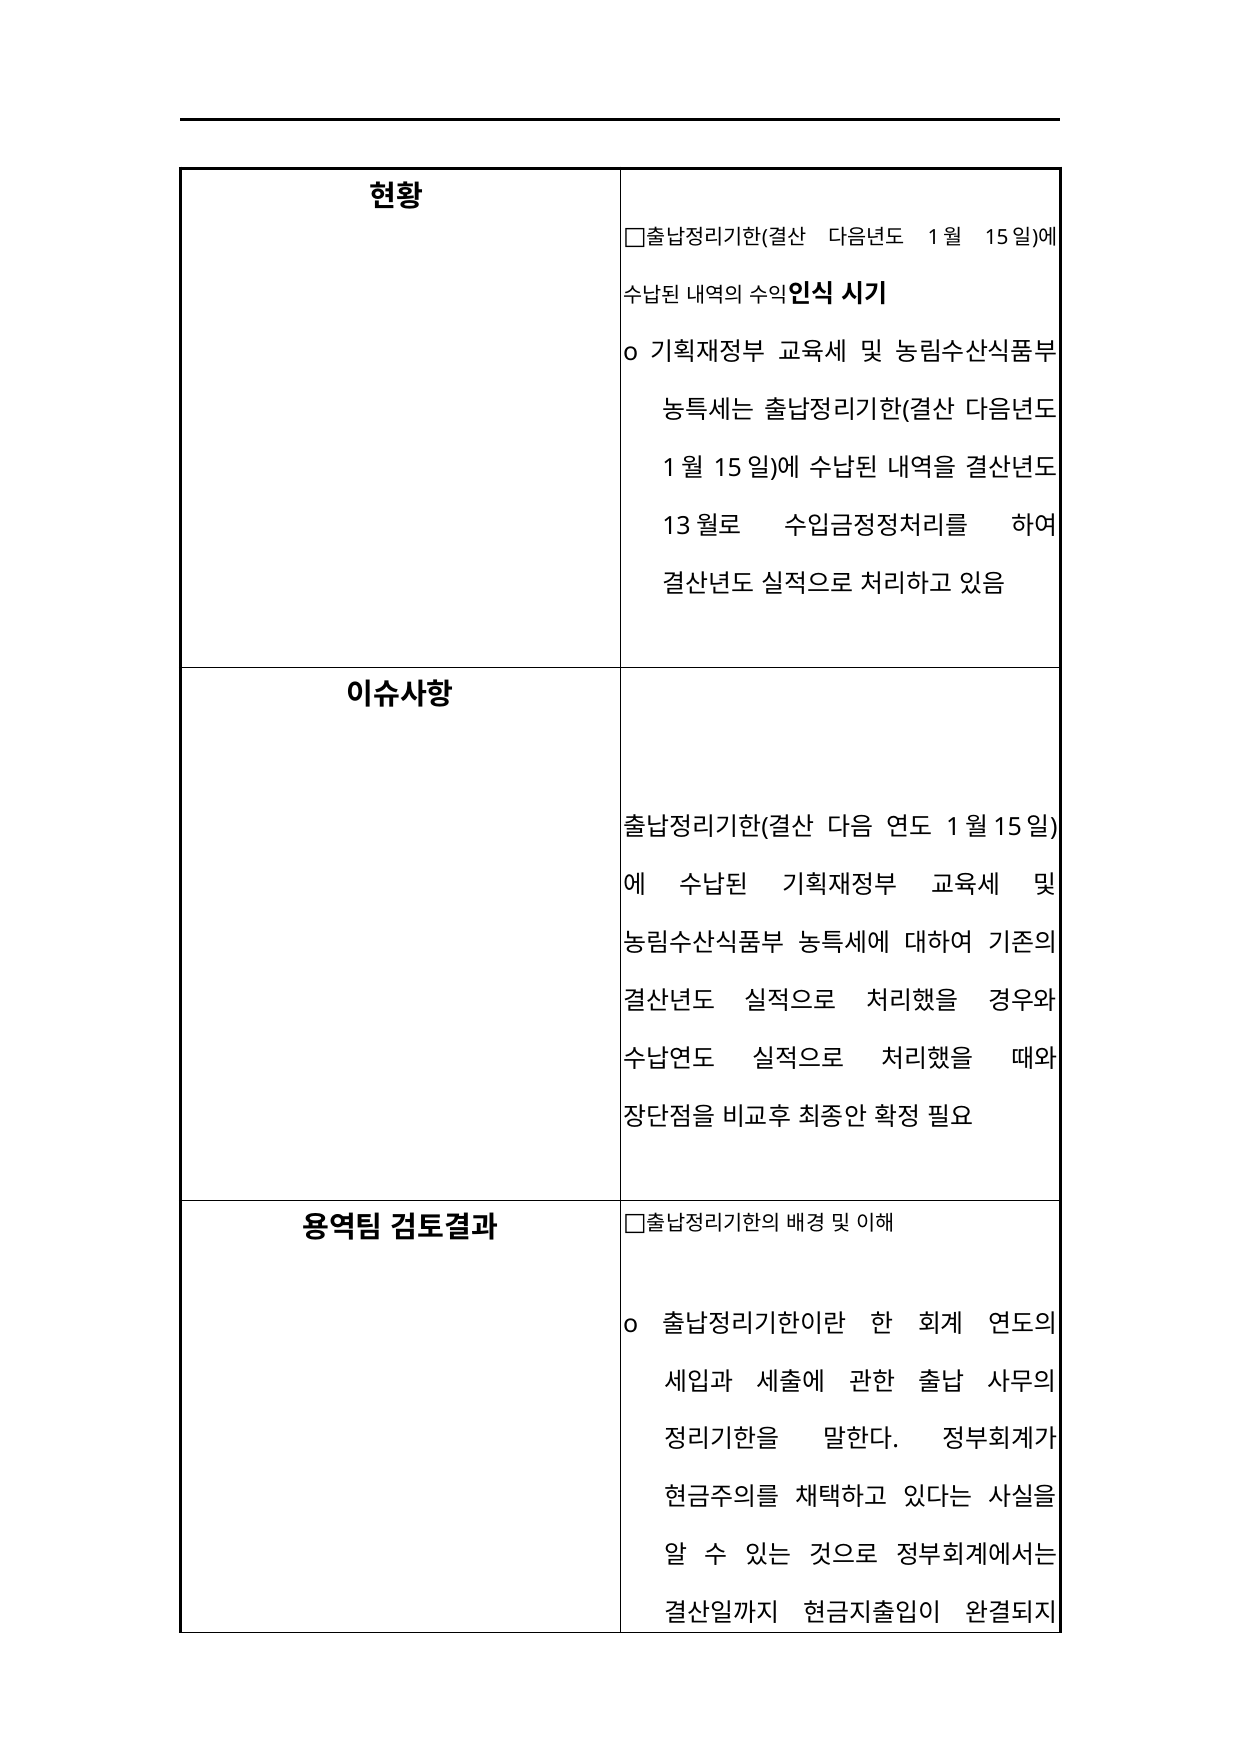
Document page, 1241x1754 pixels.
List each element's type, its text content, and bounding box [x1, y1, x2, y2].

table_cell 용역팀 검토결과 [182, 1201, 620, 1632]
table_header [180, 121, 1060, 167]
table_cell □출납정리기한(결산 다음년도 1월 15일)에 수납된 내역의 수익인식 시기 o 기획재정부 교육세 및 농림수산식품부 농특세는 출납정리기한(결산 다음년도 1월 15일)에 수납된 내역을 결산년도 13월로 수입금정정처리를 하여 결산년도 실적으로 처리하고 있음 [621, 170, 1059, 667]
table_cell 현황 [182, 170, 620, 667]
table_cell 출납정리기한(결산 다음 연도 1월15일)에 수납된 기획재정부 교육세 및 농림수산식품부 농특세에 대하여 기존의 결산년도 실적으로 처리했을 경우와 수납연도 실적으로 처리했을 때와 장단점을 비교후 최종안 확정 필요 [621, 668, 1059, 1200]
table_cell 이슈사항 [182, 668, 620, 1200]
table_cell □출납정리기한의 배경 및 이해 o 출납정리기한이란 한 회계 연도의 세입과 세출에 관한 출납 사무의 정리기한을 말한다. 정부회계가 현금주의를 채택하고 있다는 사실을 알 수 있는 것으로 정부회계에서는 결산일까지 현금지출입이 완결되지 [621, 1201, 1059, 1632]
